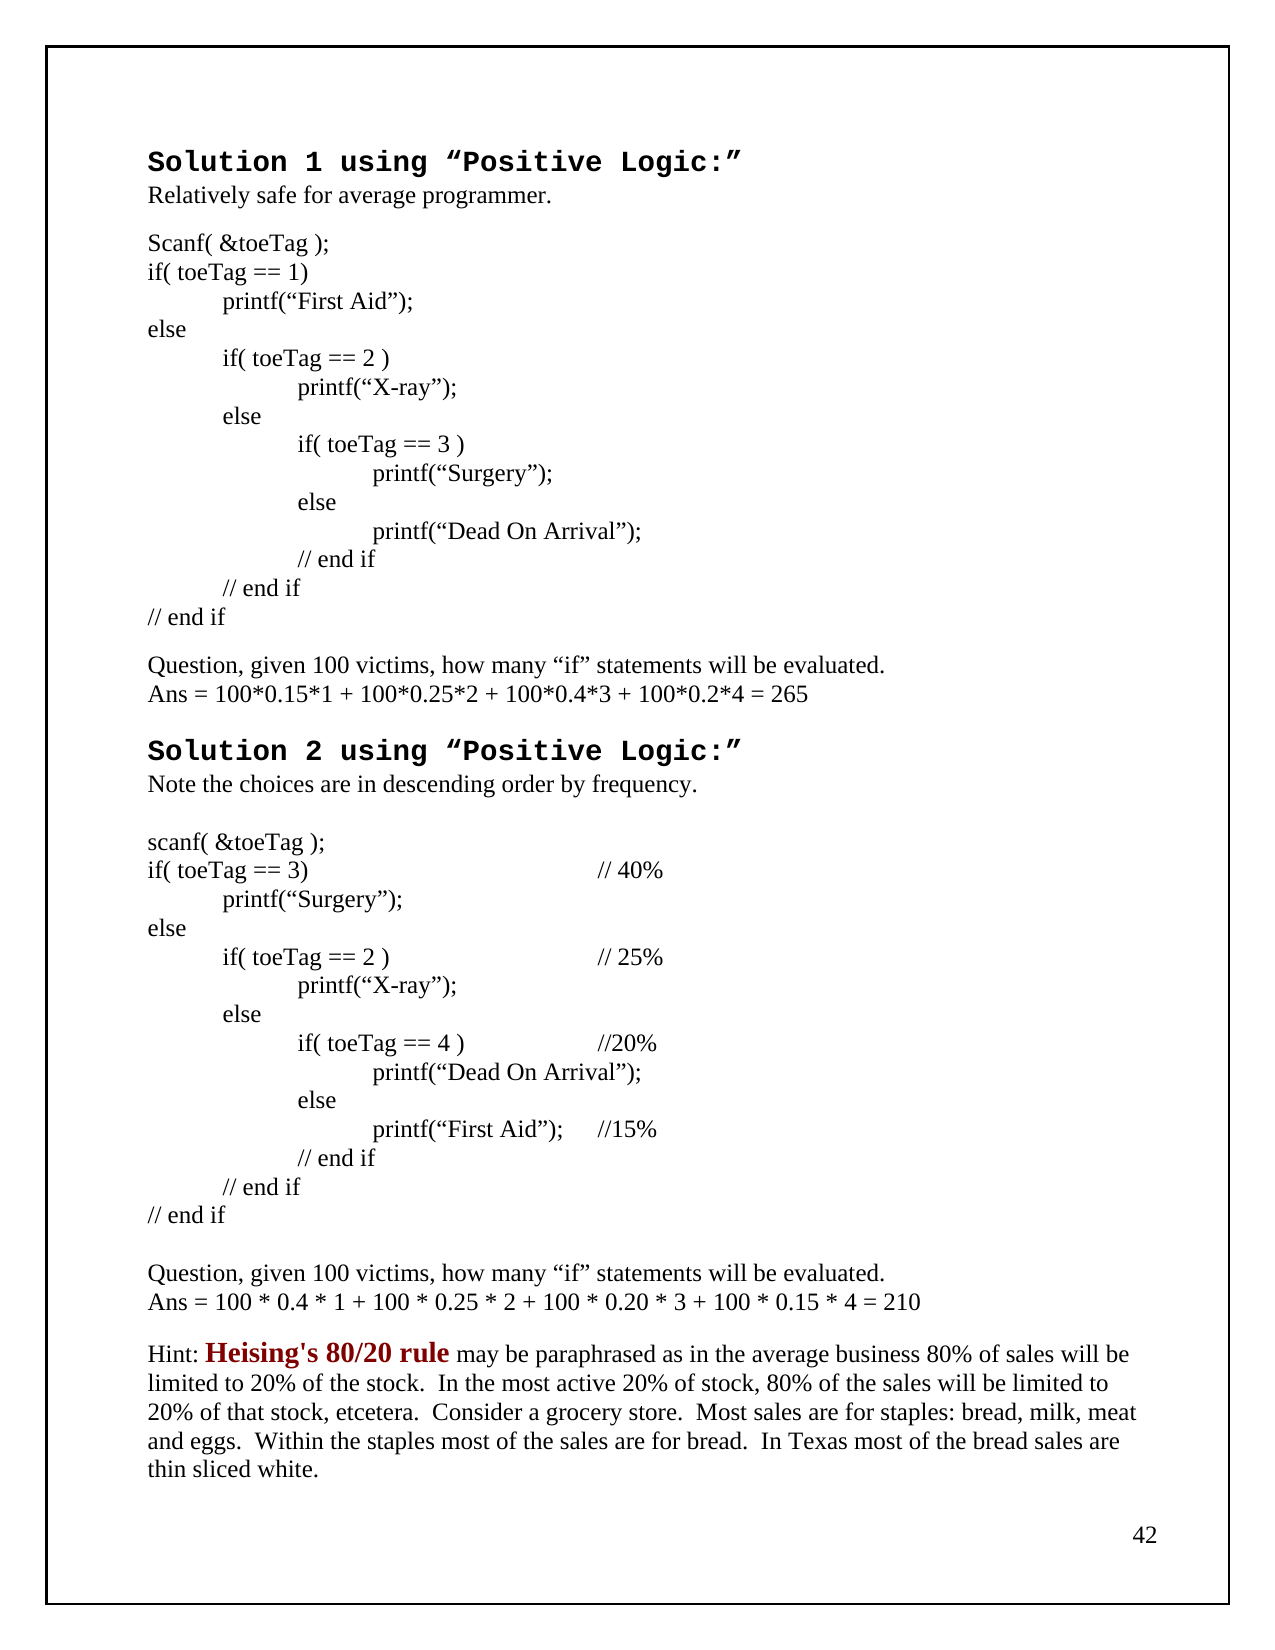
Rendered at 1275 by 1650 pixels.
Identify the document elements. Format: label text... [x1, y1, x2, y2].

text // end if [147, 602, 1158, 631]
text printf(“X-ray”); [147, 372, 1158, 401]
text Solution 2 using “Positive Logic:” [147, 736, 1158, 769]
text // end if [147, 1143, 1158, 1172]
text if( toeTag == 3 ) [147, 429, 1158, 458]
text else [147, 401, 1158, 429]
text Scanf( &toeTag ); [147, 228, 1158, 257]
text else [147, 913, 1158, 942]
text Note the choices are in descending order by frequency. [147, 769, 1158, 798]
text if( toeTag == 2 ) [147, 343, 1158, 372]
text printf(“First Aid”); //15% [147, 1114, 1158, 1143]
text Question, given 100 victims, how many “if” statements will be evaluated. [147, 650, 1158, 679]
text Relatively safe for average programmer. [147, 180, 1158, 209]
text printf(“First Aid”); [147, 286, 1158, 314]
text // end if [147, 1201, 1158, 1229]
text Solution 1 using “Positive Logic:” [147, 147, 1158, 180]
text if( toeTag == 3) // 40% [147, 856, 1158, 884]
text if( toeTag == 4 ) //20% [147, 1028, 1158, 1057]
text // end if [147, 573, 1158, 602]
text else [147, 1086, 1158, 1114]
text printf(“X-ray”); [147, 971, 1158, 999]
text printf(“Surgery”); [147, 884, 1158, 913]
text Question, given 100 victims, how many “if” statements will be evaluated. [147, 1258, 1158, 1287]
text Ans = 100*0.15*1 + 100*0.25*2 + 100*0.4*3 + 100*0.2*4 = 265 [147, 679, 1158, 707]
text printf(“Dead On Arrival”); [147, 516, 1158, 544]
text if( toeTag == 1) [147, 257, 1158, 286]
text Ans = 100 * 0.4 * 1 + 100 * 0.25 * 2 + 100 * 0.20 * 3 + 100 * 0.15 * 4 = 210 [147, 1287, 1158, 1316]
text Hint: Heising's 80/20 rule may be paraphrased as in the average business 80% of sales will be limited to 20% of the stock. In the most active 20% of stock, 80% of the sales will be limited to 20% of that stock, etcetera. Consider a grocery store. Most sales are for staples: bread, milk, meat and eggs. Within the staples most of the sales are for bread. In Texas most of the bread sales are thin sliced white. [147, 1335, 1158, 1483]
text else [147, 487, 1158, 516]
text // end if [147, 544, 1158, 573]
text printf(“Dead On Arrival”); [147, 1057, 1158, 1086]
text else [147, 314, 1158, 343]
text if( toeTag == 2 ) // 25% [147, 942, 1158, 971]
text // end if [147, 1172, 1158, 1201]
text printf(“Surgery”); [147, 458, 1158, 487]
text else [147, 999, 1158, 1028]
text scanf( &toeTag ); [147, 827, 1158, 856]
